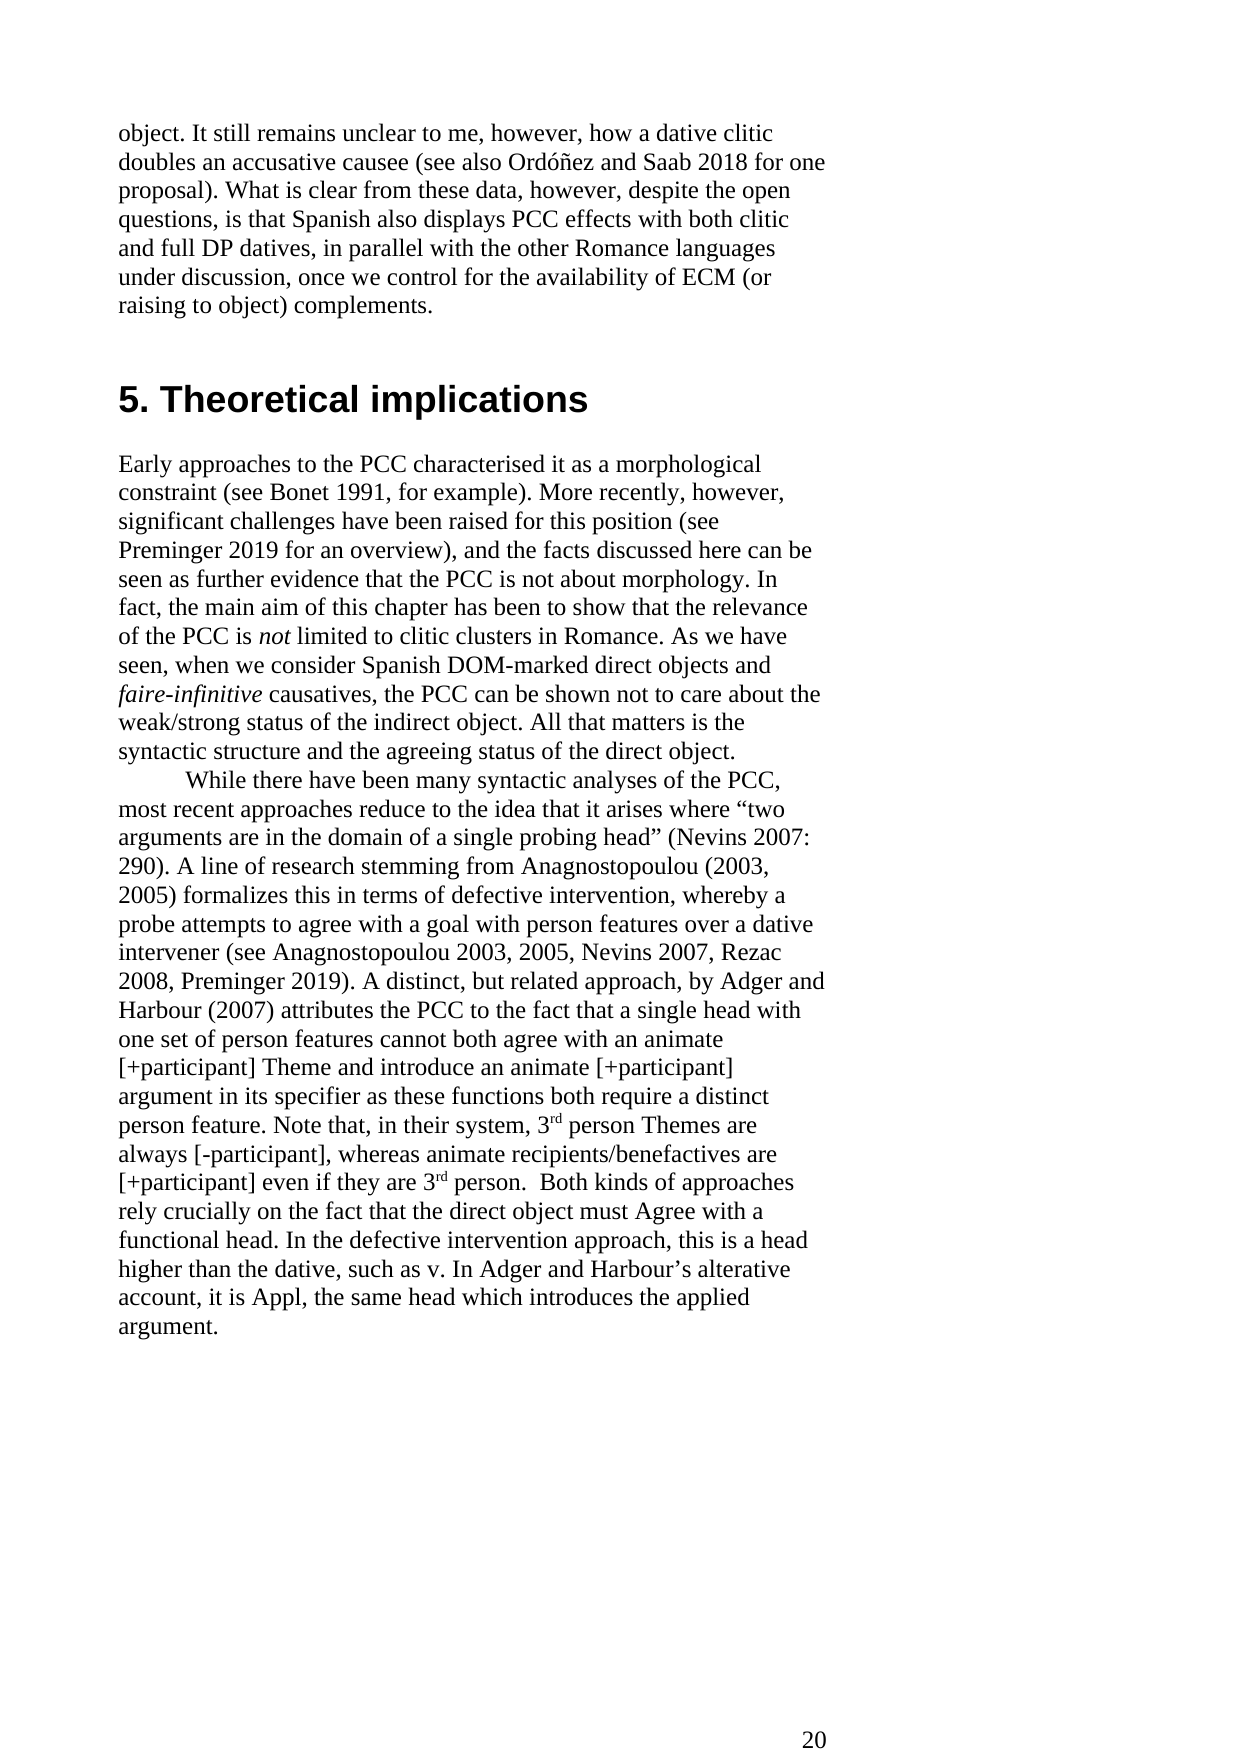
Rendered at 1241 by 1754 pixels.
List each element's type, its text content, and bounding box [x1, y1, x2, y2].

list 5. Theoretical implications [118, 377, 827, 420]
text object. It still remains unclear to me, however, how a dative clitic doubles an accusative causee (see also Ordóñez and Saab 2018 for one proposal). What is clear from these data, however, despite the open questions, is that Spanish also displays PCC effects with both clitic and full DP datives, in parallel with the other Romance languages under discussion, once we control for the availability of ECM (or raising to object) complements. [118, 118, 827, 319]
text Early approaches to the PCC characterised it as a morphological constraint (see Bonet 1991, for example). More recently, however, significant challenges have been raised for this position (see Preminger 2019 for an overview), and the facts discussed here can be seen as further evidence that the PCC is not about morphology. In fact, the main aim of this chapter has been to show that the relevance of the PCC is not limited to clitic clusters in Romance. As we have seen, when we consider Spanish DOM-marked direct objects and faire-infinitive causatives, the PCC can be shown not to care about the weak/strong status of the indirect object. All that matters is the syntactic structure and the agreeing status of the direct object. [118, 449, 827, 765]
text While there have been many syntactic analyses of the PCC, most recent approaches reduce to the idea that it arises where “two arguments are in the domain of a single probing head” (Nevins 2007: 290). A line of research stemming from Anagnostopoulou (2003, 2005) formalizes this in terms of defective intervention, whereby a probe attempts to agree with a goal with person features over a dative intervener (see Anagnostopoulou 2003, 2005, Nevins 2007, Rezac 2008, Preminger 2019). A distinct, but related approach, by Adger and Harbour (2007) attributes the PCC to the fact that a single head with one set of person features cannot both agree with an animate [+participant] Theme and introduce an animate [+participant] argument in its specifier as these functions both require a distinct person feature. Note that, in their system, 3rd person Themes are always [-participant], whereas animate recipients/benefactives are [+participant] even if they are 3rd person. Both kinds of approaches rely crucially on the fact that the direct object must Agree with a functional head. In the defective intervention approach, this is a head higher than the dative, such as v. In Adger and Harbour’s alterative account, it is Appl, the same head which introduces the applied argument. [118, 765, 827, 1340]
